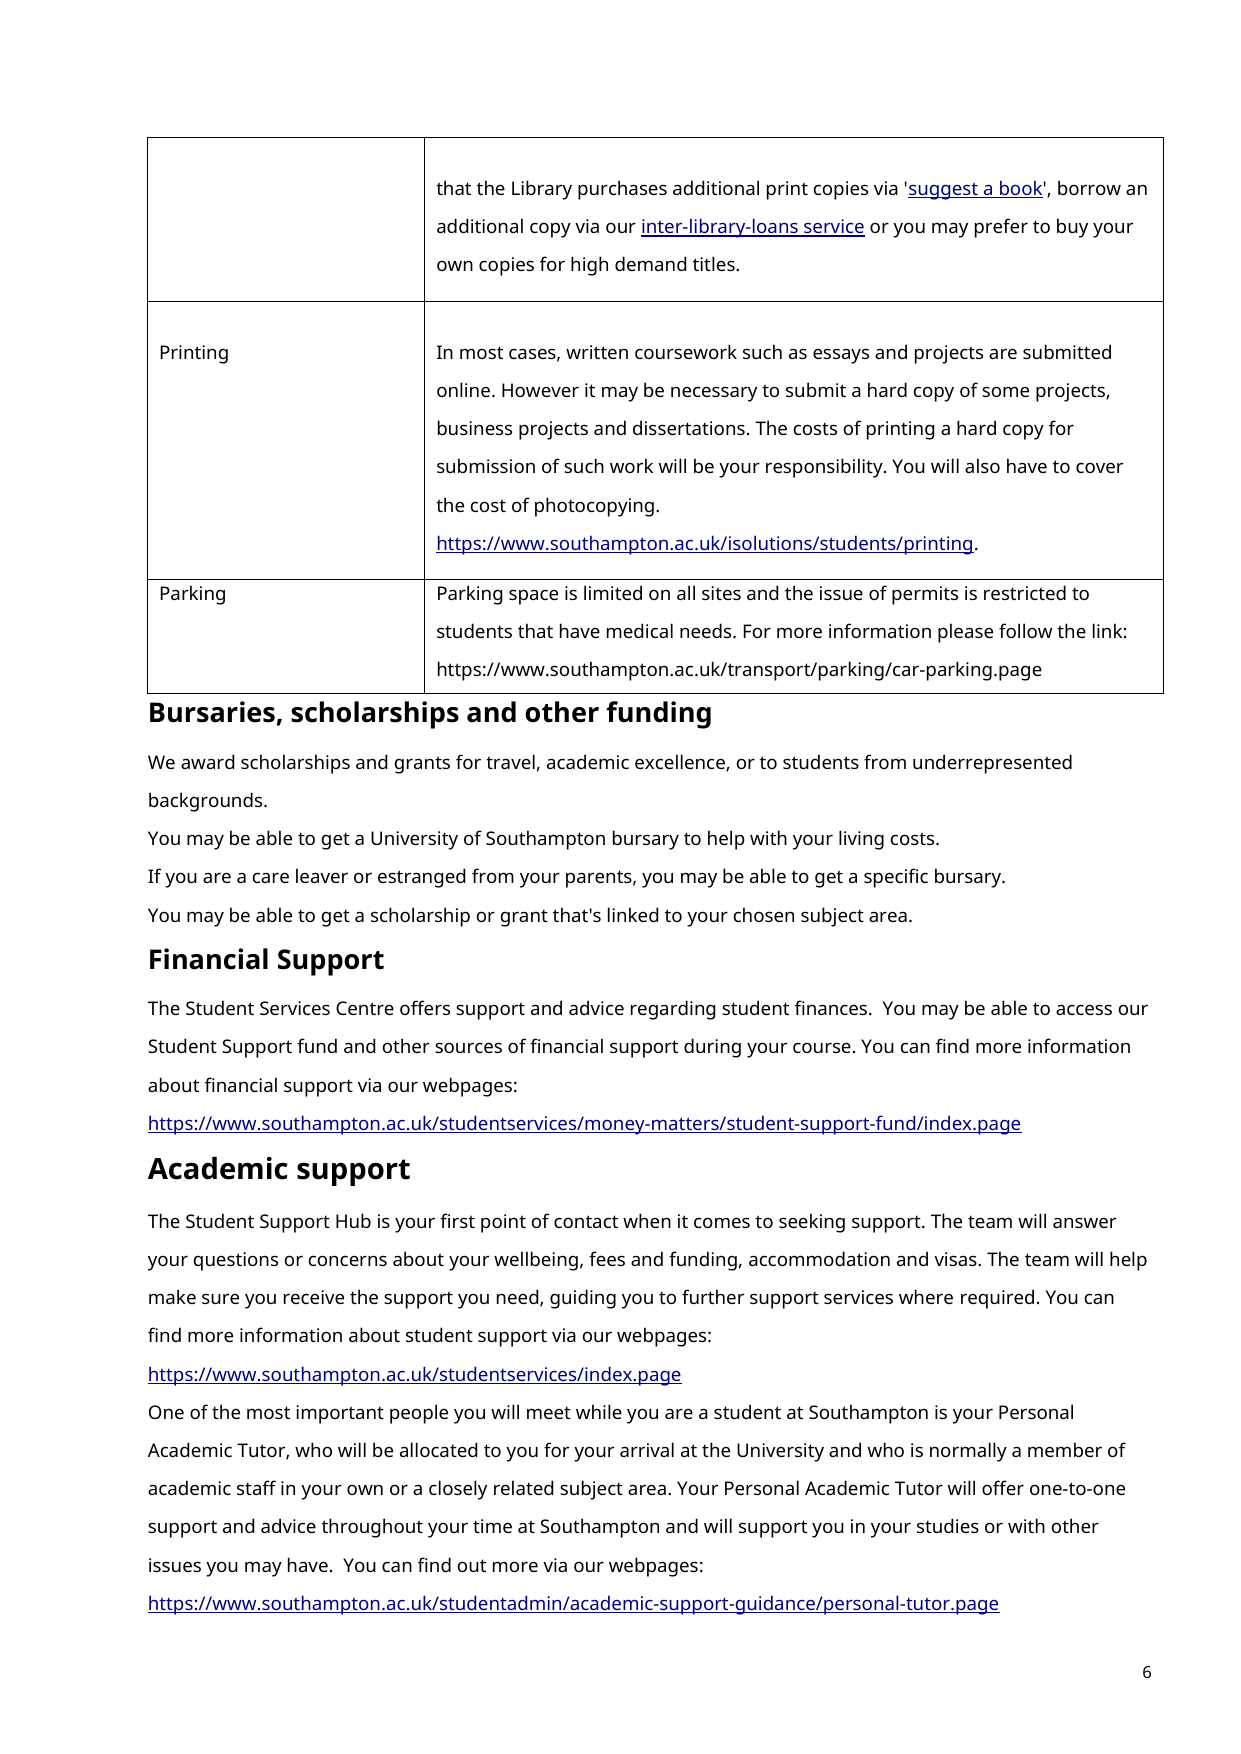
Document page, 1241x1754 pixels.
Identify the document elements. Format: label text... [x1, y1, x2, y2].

text The Student Services Centre offers support and advice regarding student finances. You may be able to access our Student Support fund and other sources of financial support during your course. You can find more information about financial support via our webpages: https://www.southampton.ac.uk/studentservices/money-matters/student-support-fund/index.page [148, 996, 1152, 1136]
subtitle Academic support [148, 1148, 1152, 1188]
table_cell [148, 138, 424, 301]
table_cell Printing [148, 302, 424, 579]
table_cell that the Library purchases additional print copies via 'suggest a book', borrow an additional copy via our inter-library-loans service or you may prefer to buy your own copies for high demand titles. [425, 138, 1163, 301]
text You may be able to get a scholarship or grant that's linked to your chosen subject area. [148, 902, 1152, 927]
text If you are a care leaver or estranged from your parents, you may be able to get a specific bursary. [148, 864, 1152, 889]
table_cell Parking [148, 580, 424, 693]
text One of the most important people you will meet while you are a student at Southampton is your Personal Academic Tutor, who will be allocated to you for your arrival at the University and who is normally a member of academic staff in your own or a closely related subject area. Your Personal Academic Tutor will offer one-to-one support and advice throughout your time at Southampton and will support you in your studies or with other issues you may have. You can find out more via our webpages: [148, 1399, 1152, 1577]
text https://www.southampton.ac.uk/studentadmin/academic-support-guidance/personal-tutor.page [148, 1590, 1152, 1616]
text You may be able to get a University of Southampton bursary to help with your living costs. [148, 826, 1152, 851]
text https://www.southampton.ac.uk/studentservices/index.page [148, 1361, 1152, 1386]
subtitle Bursaries, scholarships and other funding [148, 694, 1152, 731]
text We award scholarships and grants for travel, academic excellence, or to students from underrepresented backgrounds. [148, 749, 1152, 813]
table_cell In most cases, written coursework such as essays and projects are submitted online. However it may be necessary to submit a hard copy of some projects, business projects and dissertations. The costs of printing a hard copy for submission of such work will be your responsibility. You will also have to cover the cost of photocopying. https://www.southampton.ac.uk/isolutions/students/printing. [425, 302, 1163, 579]
text The Student Support Hub is your first point of contact when it comes to seeking support. The team will answer your questions or concerns about your wellbeing, fees and funding, accommodation and visas. The team will help make sure you receive the support you need, guiding you to further support services where required. You can find more information about student support via our webpages: [148, 1208, 1152, 1348]
table_cell Parking space is limited on all sites and the issue of permits is restricted to students that have medical needs. For more information please follow the link: https://www.southampton.ac.uk/transport/parking/car-parking.page [425, 580, 1163, 693]
subtitle Financial Support [148, 940, 1152, 977]
